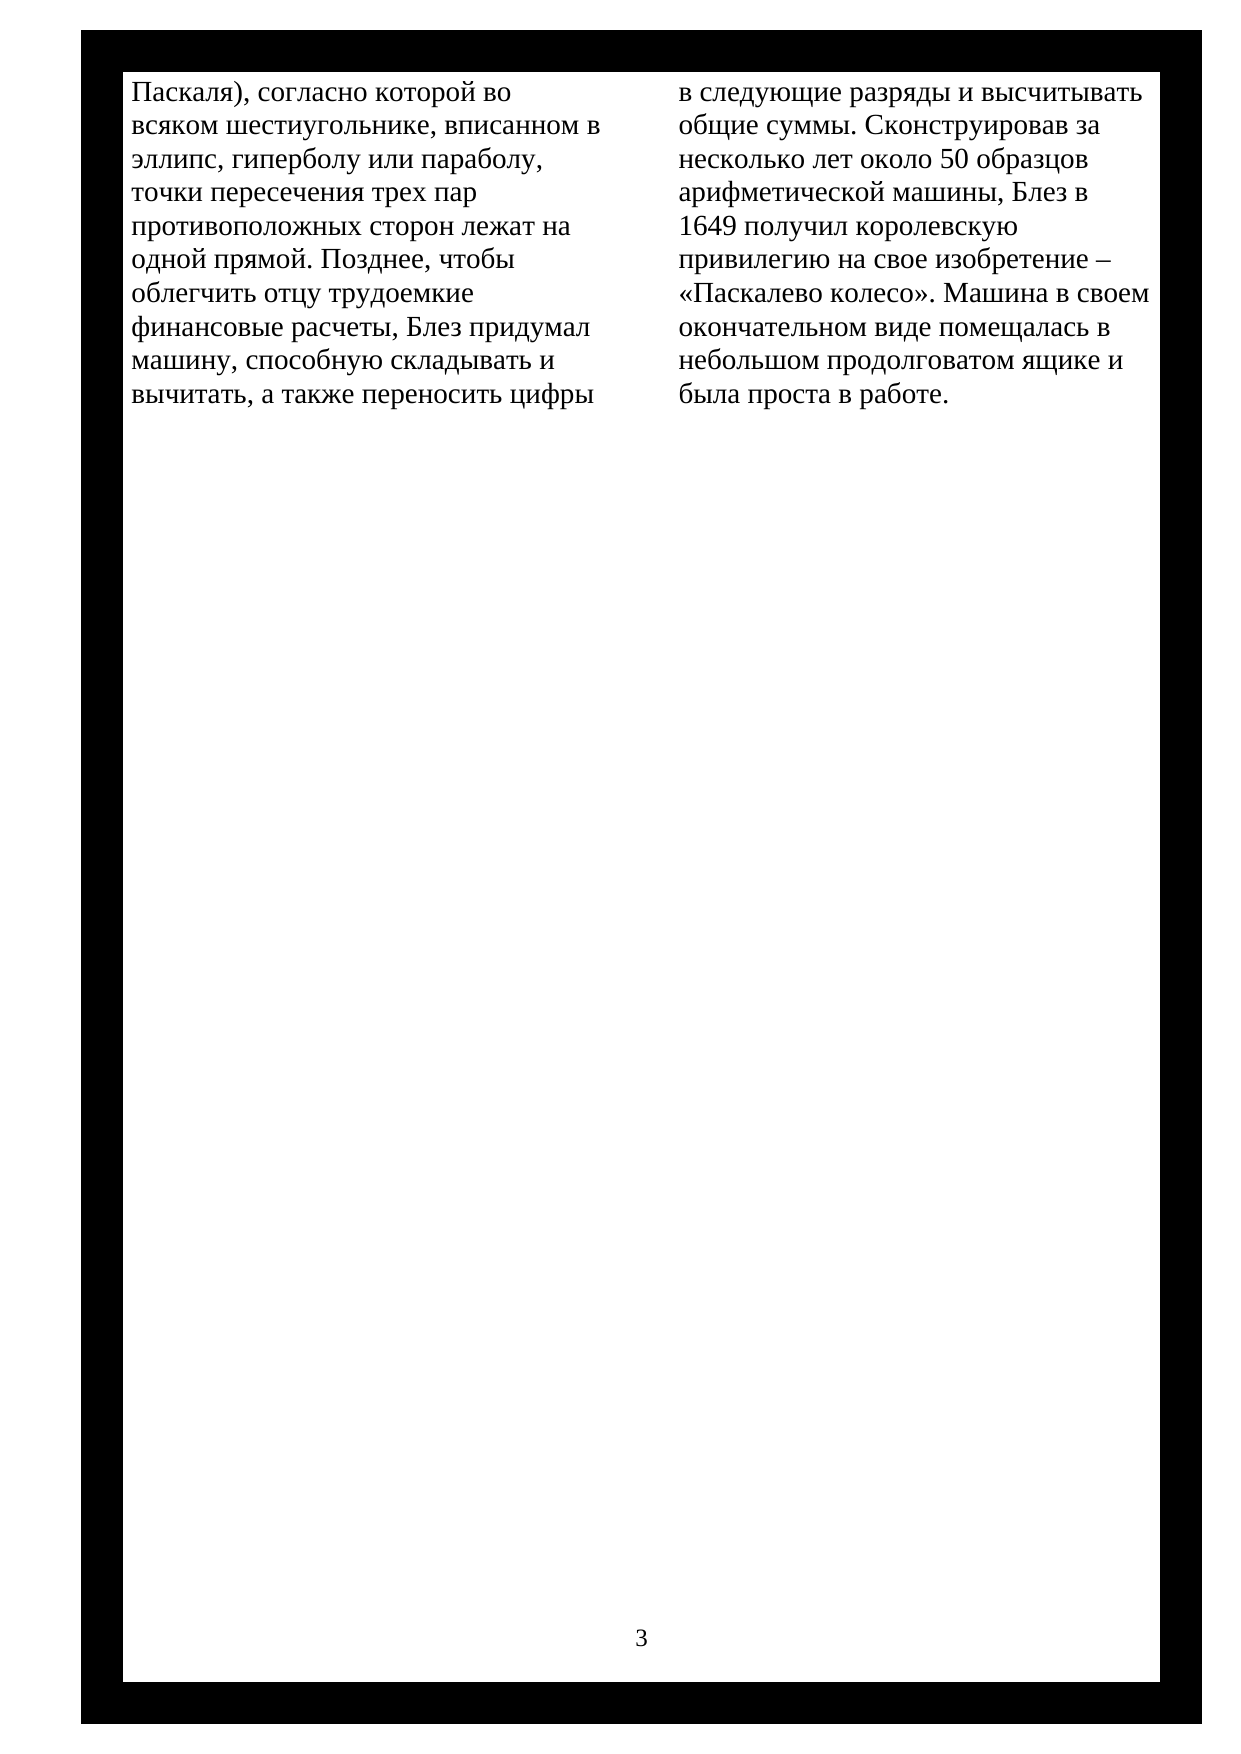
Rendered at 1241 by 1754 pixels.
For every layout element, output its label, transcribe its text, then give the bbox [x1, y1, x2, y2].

subtitle в следующие разряды и высчитывать общие суммы. Сконструировав за несколько лет около 50 образцов арифметической машины, Блез в 1649 получил королевскую привилегию на свое изобретение – «Паскалево колесо». Машина в своем окончательном виде помещалась в небольшом продолговатом ящике и была проста в работе. [678, 74, 1152, 409]
subtitle Паскаля), согласно которой во всяком шестиугольнике, вписанном в эллипс, гиперболу или параболу, точки пересечения трех пар противоположных сторон лежат на одной прямой. Позднее, чтобы облегчить отцу трудоемкие финансовые расчеты, Блез придумал машину, способную складывать и вычитать, а также переносить цифры [131, 74, 604, 409]
